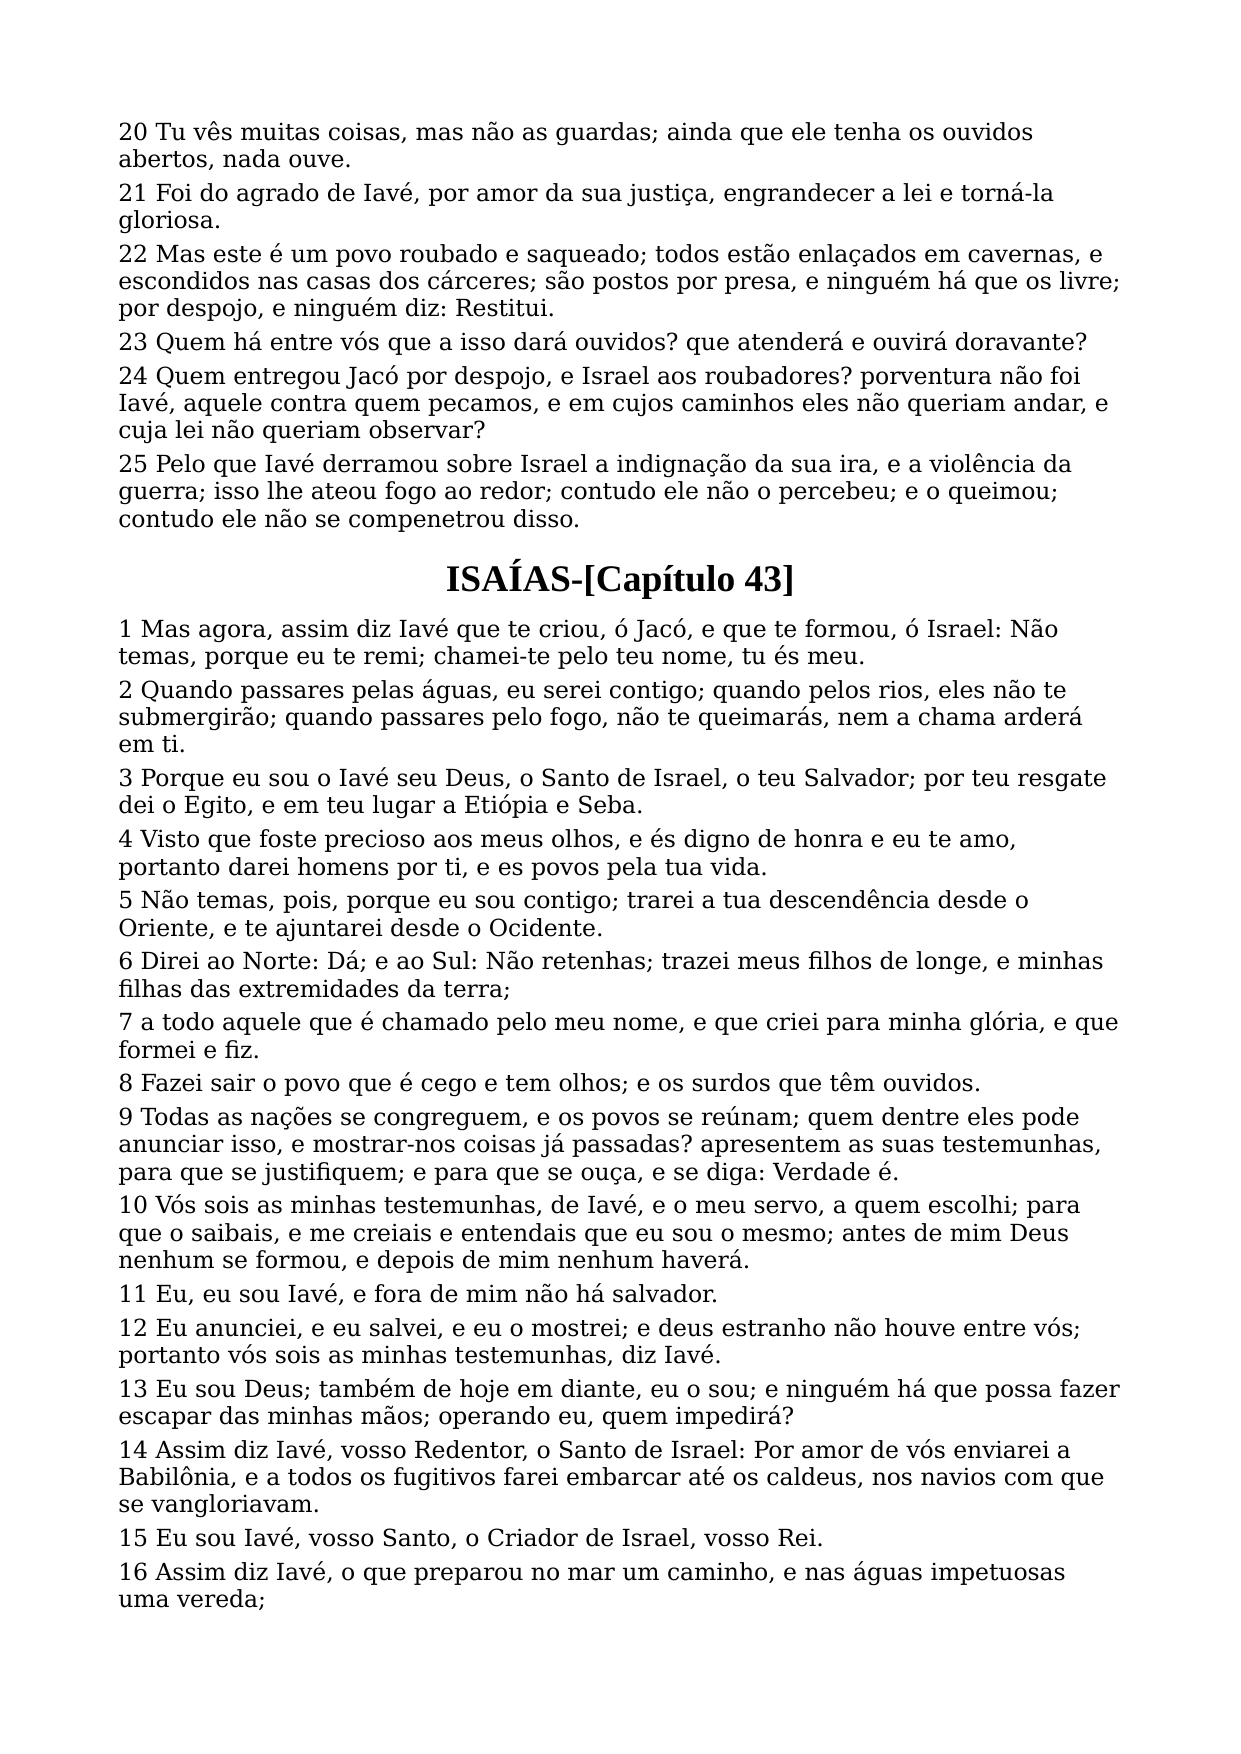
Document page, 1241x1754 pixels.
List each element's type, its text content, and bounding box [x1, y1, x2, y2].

subtitle ISAÍAS-[Capítulo 43] [118, 557, 1122, 600]
text 25 Pelo que Iavé derramou sobre Israel a indignação da sua ira, e a violência da guerra; isso lhe ateou fogo ao redor; contudo ele não o percebeu; e o queimou; contudo ele não se compenetrou disso. [118, 451, 1122, 532]
text 20 Tu vês muitas coisas, mas não as guardas; ainda que ele tenha os ouvidos abertos, nada ouve. [118, 118, 1122, 173]
text 5 Não temas, pois, porque eu sou contigo; trarei a tua descendência desde o Oriente, e te ajuntarei desde o Ocidente. [118, 887, 1122, 941]
text 6 Direi ao Norte: Dá; e ao Sul: Não retenhas; trazei meus filhos de longe, e minhas filhas das extremidades da terra; [118, 948, 1122, 1002]
text 21 Foi do agrado de Iavé, por amor da sua justiça, engrandecer a lei e torná-la gloriosa. [118, 179, 1122, 234]
text 24 Quem entregou Jacó por despojo, e Israel aos roubadores? porventura não foi Iavé, aquele contra quem pecamos, e em cujos caminhos eles não queriam andar, e cuja lei não queriam observar? [118, 362, 1122, 444]
text 13 Eu sou Deus; também de hoje em diante, eu o sou; e ninguém há que possa fazer escapar das minhas mãos; operando eu, quem impedirá? [118, 1375, 1122, 1430]
text 9 Todas as nações se congreguem, e os povos se reúnam; quem dentre eles pode anunciar isso, e mostrar-nos coisas já passadas? apresentem as suas testemunhas, para que se justifiquem; e para que se ouça, e se diga: Verdade é. [118, 1104, 1122, 1186]
text 23 Quem há entre vós que a isso dará ouvidos? que atenderá e ouvirá doravante? [118, 328, 1122, 356]
text 12 Eu anunciei, e eu salvei, e eu o mostrei; e deus estranho não houve entre vós; portanto vós sois as minhas testemunhas, diz Iavé. [118, 1314, 1122, 1369]
text 22 Mas este é um povo roubado e saqueado; todos estão enlaçados em cavernas, e escondidos nas casas dos cárceres; são postos por presa, e ninguém há que os livre; por despojo, e ninguém diz: Restitui. [118, 240, 1122, 322]
text 4 Visto que foste precioso aos meus olhos, e és digno de honra e eu te amo, portanto darei homens por ti, e es povos pela tua vida. [118, 826, 1122, 880]
text 8 Fazei sair o povo que é cego e tem olhos; e os surdos que têm ouvidos. [118, 1070, 1122, 1097]
text 2 Quando passares pelas águas, eu serei contigo; quando pelos rios, eles não te submergirão; quando passares pelo fogo, não te queimarás, nem a chama arderá em ti. [118, 676, 1122, 758]
text 1 Mas agora, assim diz Iavé que te criou, ó Jacó, e que te formou, ó Israel: Não temas, porque eu te remi; chamei-te pelo teu nome, tu és meu. [118, 615, 1122, 670]
text 3 Porque eu sou o Iavé seu Deus, o Santo de Israel, o teu Salvador; por teu resgate dei o Egito, e em teu lugar a Etiópia e Seba. [118, 765, 1122, 819]
text 15 Eu sou Iavé, vosso Santo, o Criador de Israel, vosso Rei. [118, 1524, 1122, 1552]
text 10 Vós sois as minhas testemunhas, de Iavé, e o meu servo, a quem escolhi; para que o saibais, e me creiais e entendais que eu sou o mesmo; antes de mim Deus nenhum se formou, e depois de mim nenhum haverá. [118, 1192, 1122, 1274]
text 14 Assim diz Iavé, vosso Redentor, o Santo de Israel: Por amor de vós enviarei a Babilônia, e a todos os fugitivos farei embarcar até os caldeus, nos navios com que se vangloriavam. [118, 1436, 1122, 1518]
text 7 a todo aquele que é chamado pelo meu nome, e que criei para minha glória, e que formei e fiz. [118, 1009, 1122, 1063]
text 11 Eu, eu sou Iavé, e fora de mim não há salvador. [118, 1280, 1122, 1308]
text 16 Assim diz Iavé, o que preparou no mar um caminho, e nas águas impetuosas uma vereda; [118, 1558, 1122, 1613]
